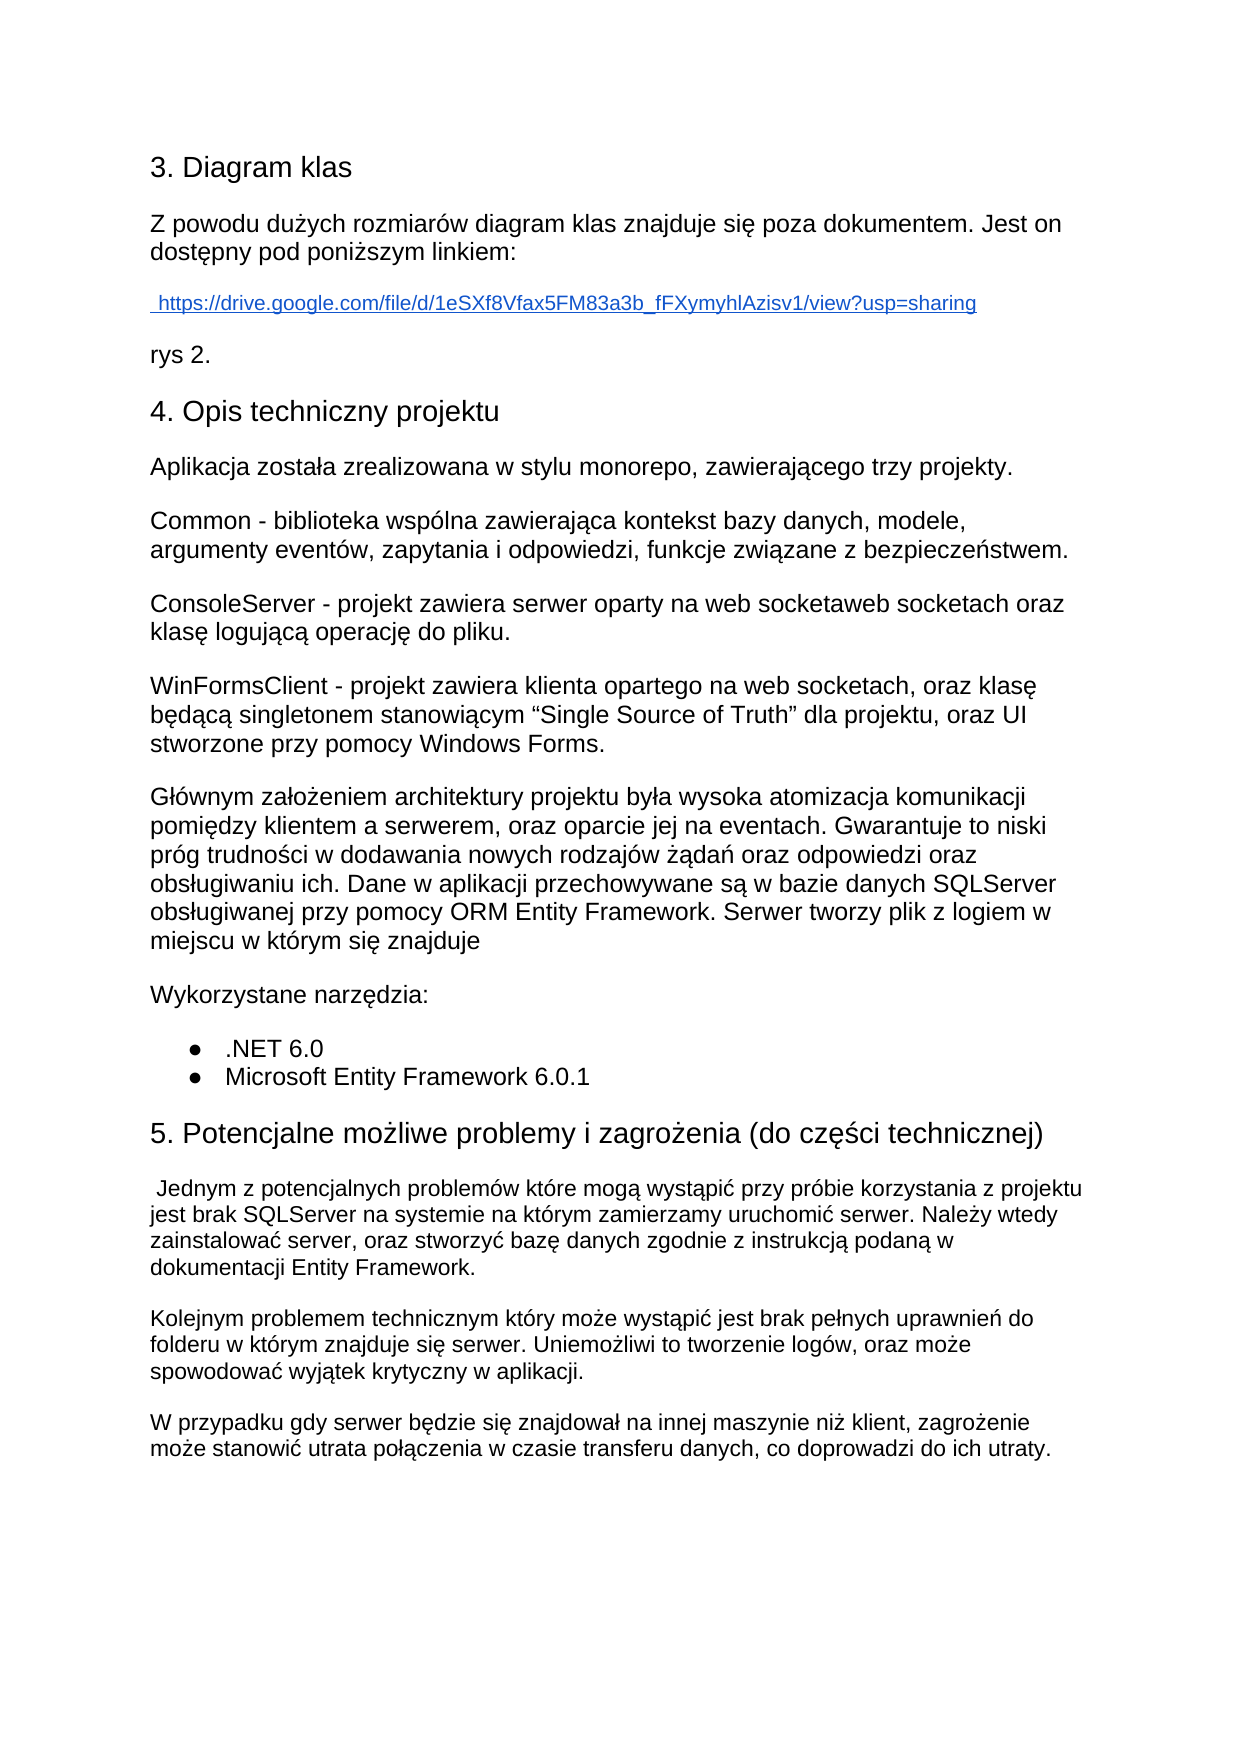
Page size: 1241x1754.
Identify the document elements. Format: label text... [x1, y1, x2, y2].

text ConsoleServer - projekt zawiera serwer oparty na web socketaweb socketach oraz klasę logującą operację do pliku. [150, 588, 1090, 646]
text Kolejnym problemem technicznym który może wystąpić jest brak pełnych uprawnień do folderu w którym znajduje się serwer. Uniemożliwi to tworzenie logów, oraz może spowodować wyjątek krytyczny w aplikacji. [150, 1305, 1090, 1384]
text W przypadku gdy serwer będzie się znajdował na innej maszynie niż klient, zagrożenie może stanowić utrata połączenia w czasie transferu danych, co doprowadzi do ich utraty. [150, 1409, 1090, 1462]
text 4. Opis techniczny projektu [150, 394, 1090, 427]
text WinFormsClient - projekt zawiera klienta opartego na web socketach, oraz klasę będącą singletonem stanowiącym “Single Source of Truth” dla projektu, oraz UI stworzone przy pomocy Windows Forms. [150, 671, 1090, 757]
text Aplikacja została zrealizowana w stylu monorepo, zawierającego trzy projekty. [150, 452, 1090, 481]
list Microsoft Entity Framework 6.0.1 [187, 1062, 1090, 1091]
text Jednym z potencjalnych problemów które mogą wystąpić przy próbie korzystania z projektu jest brak SQLServer na systemie na którym zamierzamy uruchomić serwer. Należy wtedy zainstalować server, oraz stworzyć bazę danych zgodnie z instrukcją podaną w dokumentacji Entity Framework. [150, 1174, 1090, 1280]
text 3. Diagram klas [150, 150, 1090, 183]
list .NET 6.0 [187, 1033, 1090, 1062]
text rys 2. [150, 340, 1090, 369]
text Wykorzystane narzędzia: [150, 980, 1090, 1008]
text Z powodu dużych rozmiarów diagram klas znajduje się poza dokumentem. Jest on dostępny pod poniższym linkiem: [150, 208, 1090, 266]
text Głównym założeniem architektury projektu była wysoka atomizacja komunikacji pomiędzy klientem a serwerem, oraz oparcie jej na eventach. Gwarantuje to niski próg trudności w dodawania nowych rodzajów żądań oraz odpowiedzi oraz obsługiwaniu ich. Dane w aplikacji przechowywane są w bazie danych SQLServer obsługiwanej przy pomocy ORM Entity Framework. Serwer tworzy plik z logiem w miejscu w którym się znajduje [150, 782, 1090, 955]
text https://drive.google.com/file/d/1eSXf8Vfax5FM83a3b_fFXymyhlAzisv1/view?usp=sharing [150, 291, 1090, 315]
text Common - biblioteka wspólna zawierająca kontekst bazy danych, modele, argumenty eventów, zapytania i odpowiedzi, funkcje związane z bezpieczeństwem. [150, 506, 1090, 563]
text 5. Potencjalne możliwe problemy i zagrożenia (do części technicznej) [150, 1116, 1090, 1149]
